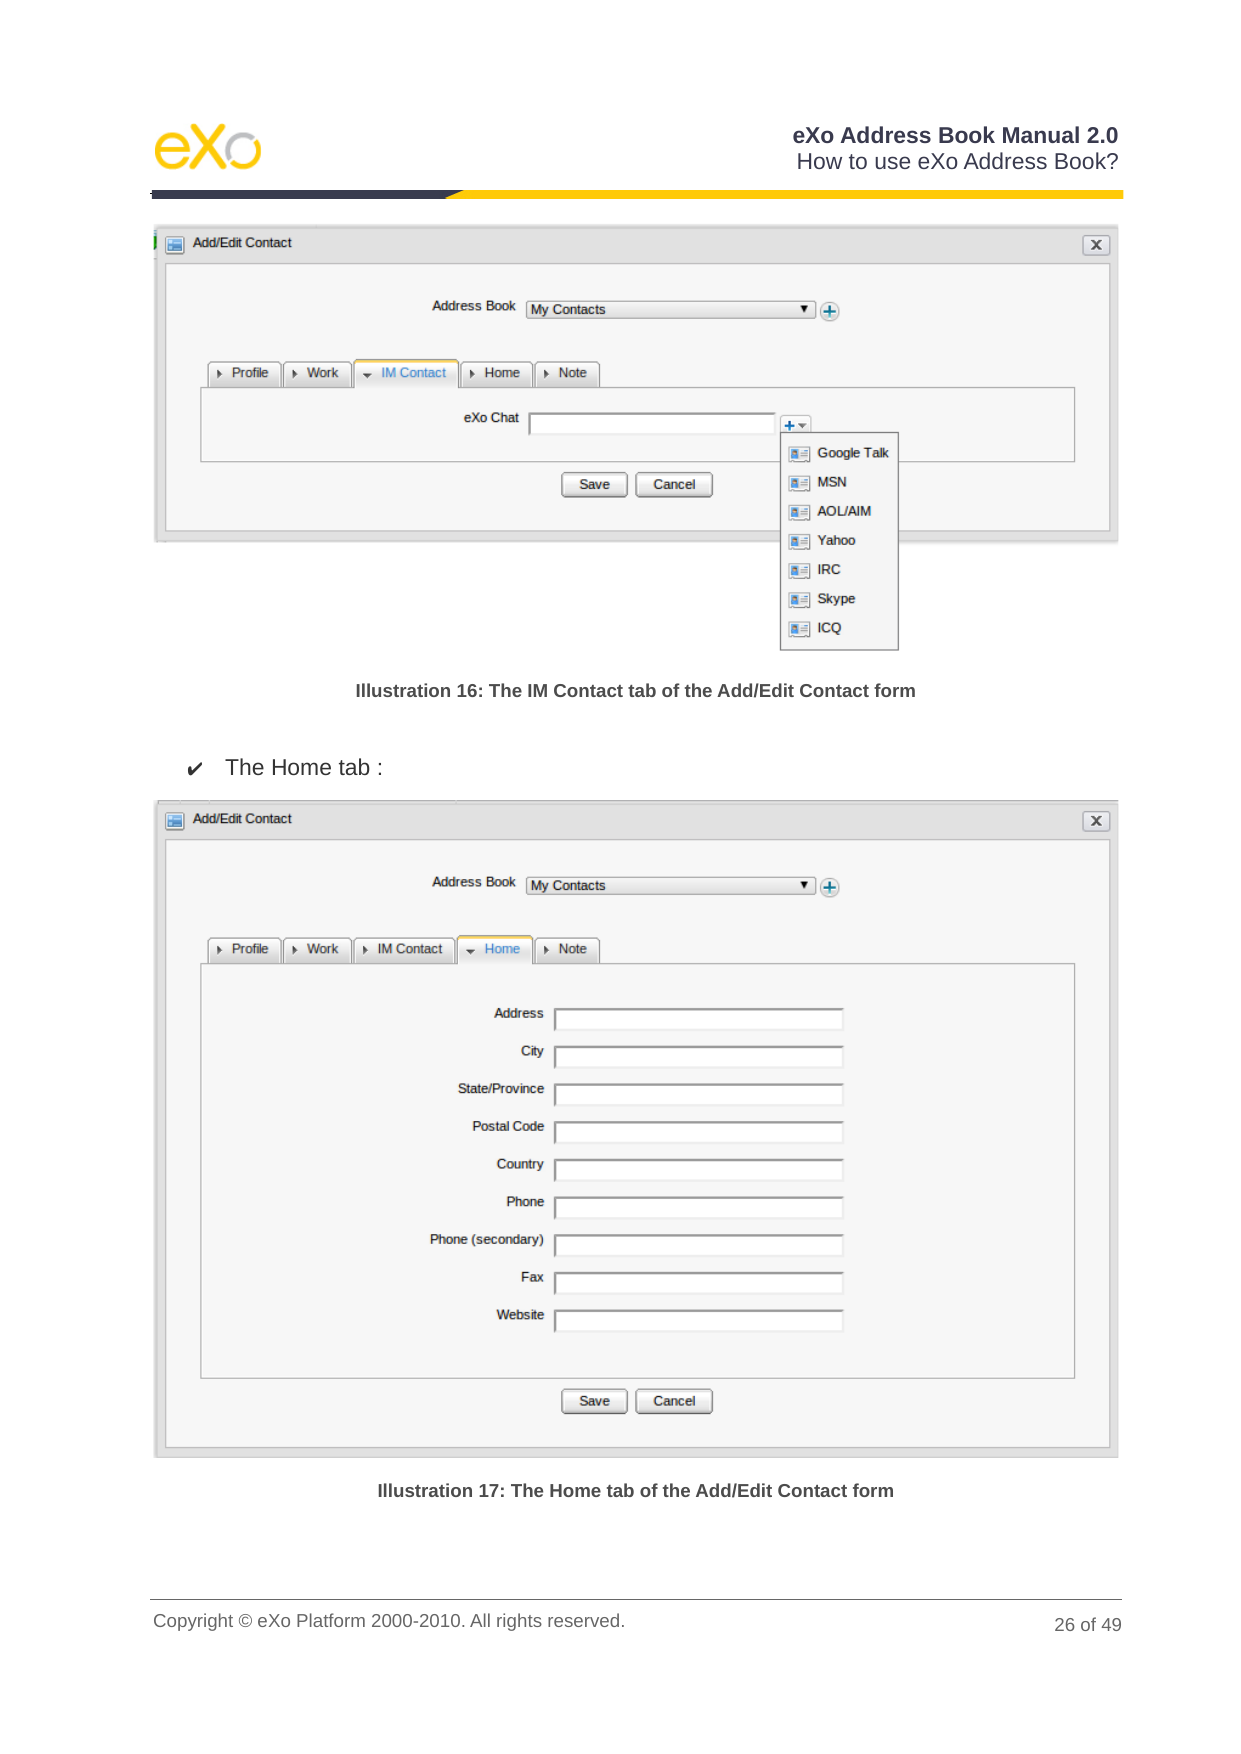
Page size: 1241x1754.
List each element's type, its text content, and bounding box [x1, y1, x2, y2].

picture [153, 223, 1119, 658]
picture [153, 800, 1119, 1458]
picture [151, 190, 1124, 199]
picture [155, 123, 262, 170]
list The Home tab : [187, 754, 1122, 780]
list Illustration 17: The Home tab of the Add/Edit Contact form [153, 1458, 1118, 1501]
list Illustration 16: The IM Contact tab of the Add/Edit Contact form [153, 658, 1118, 701]
